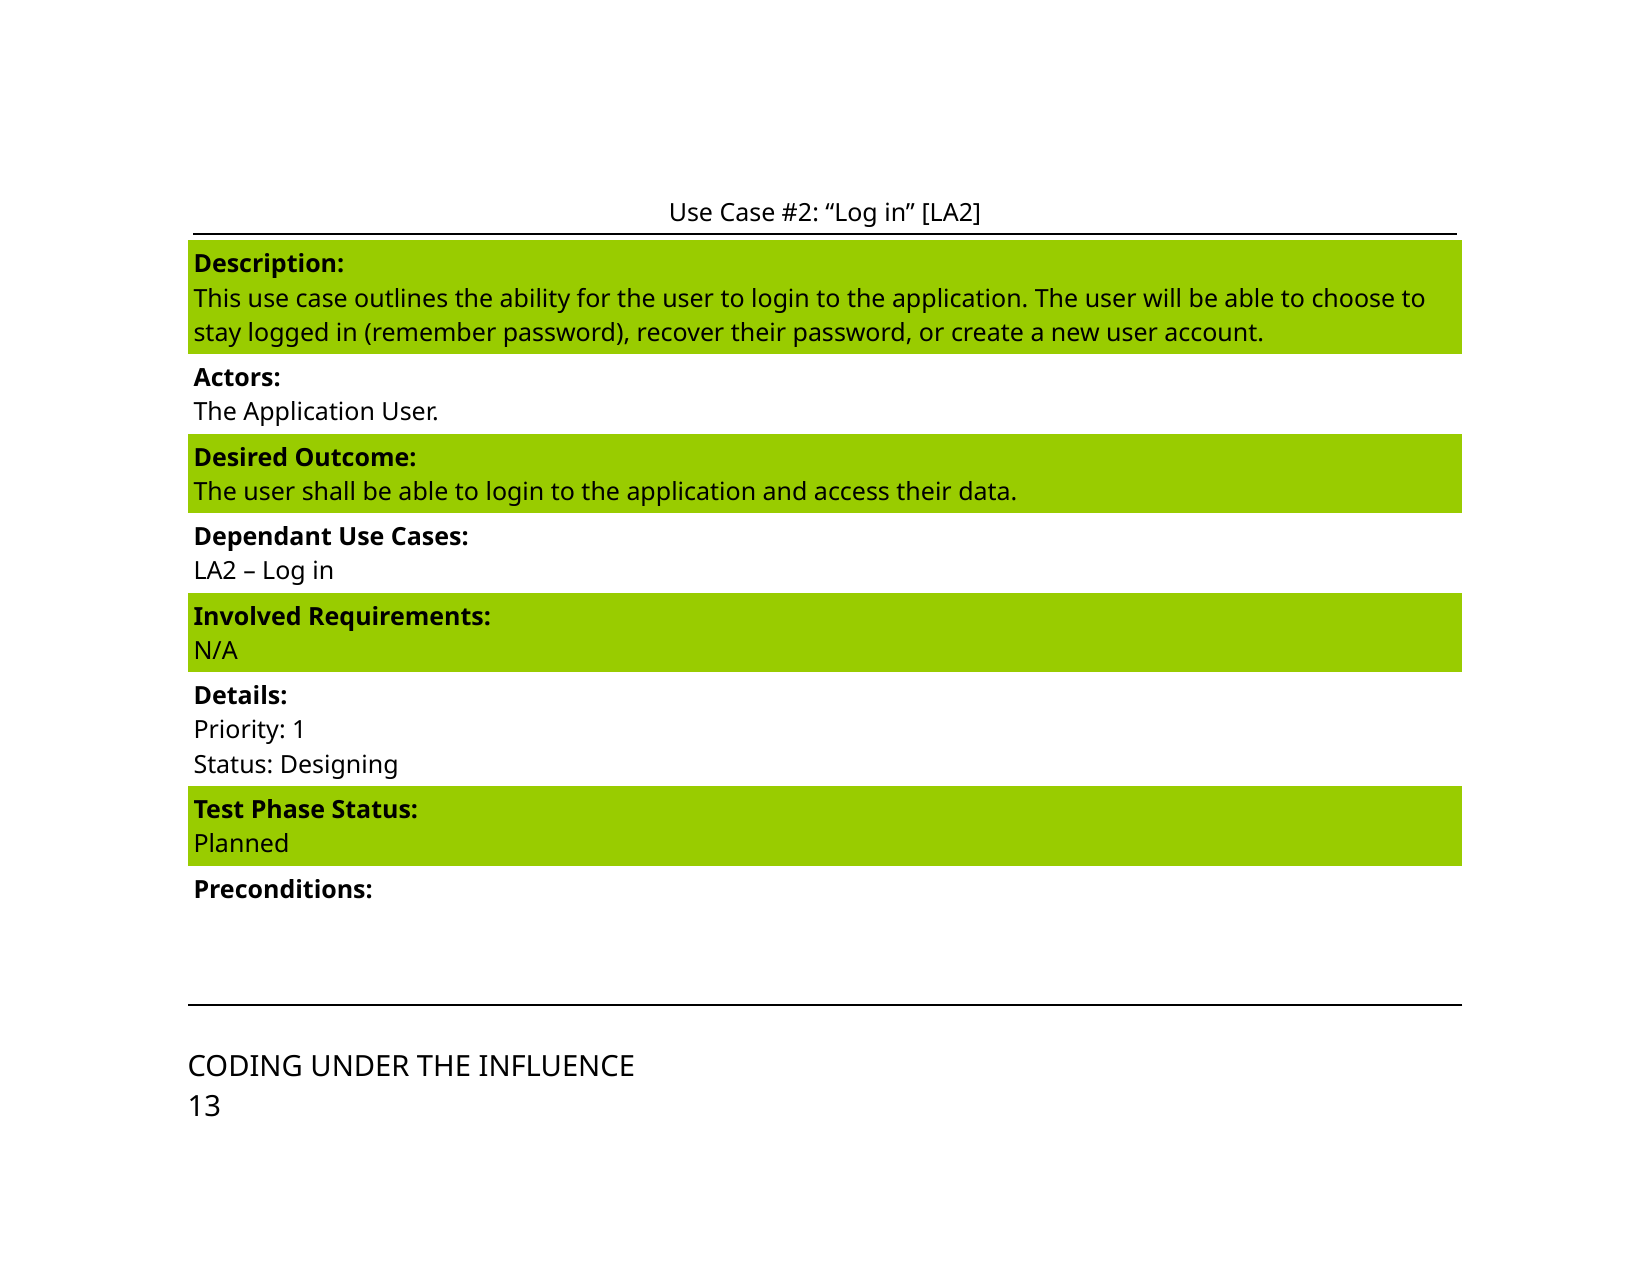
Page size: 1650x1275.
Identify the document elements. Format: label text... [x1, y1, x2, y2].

table_cell Dependant Use Cases: LA2 – Log in [188, 513, 1462, 593]
table_cell Actors: The Application User. [188, 354, 1462, 434]
table_cell Involved Requirements: N/A [188, 593, 1462, 672]
table_cell Desired Outcome: The user shall be able to login to the application and access their data. [188, 434, 1462, 513]
table_cell Details: Priority: 1 Status: Designing [188, 673, 1462, 786]
table_cell Preconditions: [188, 866, 1462, 911]
table_header Use Case #2: “Log in” [LA2] [188, 184, 1462, 240]
table_cell Test Phase Status: Planned [188, 786, 1462, 866]
table_cell Description: This use case outlines the ability for the user to login to the application. The user will be able to choose to stay logged in (remember password), recover their password, or create a new user account. [188, 240, 1462, 354]
